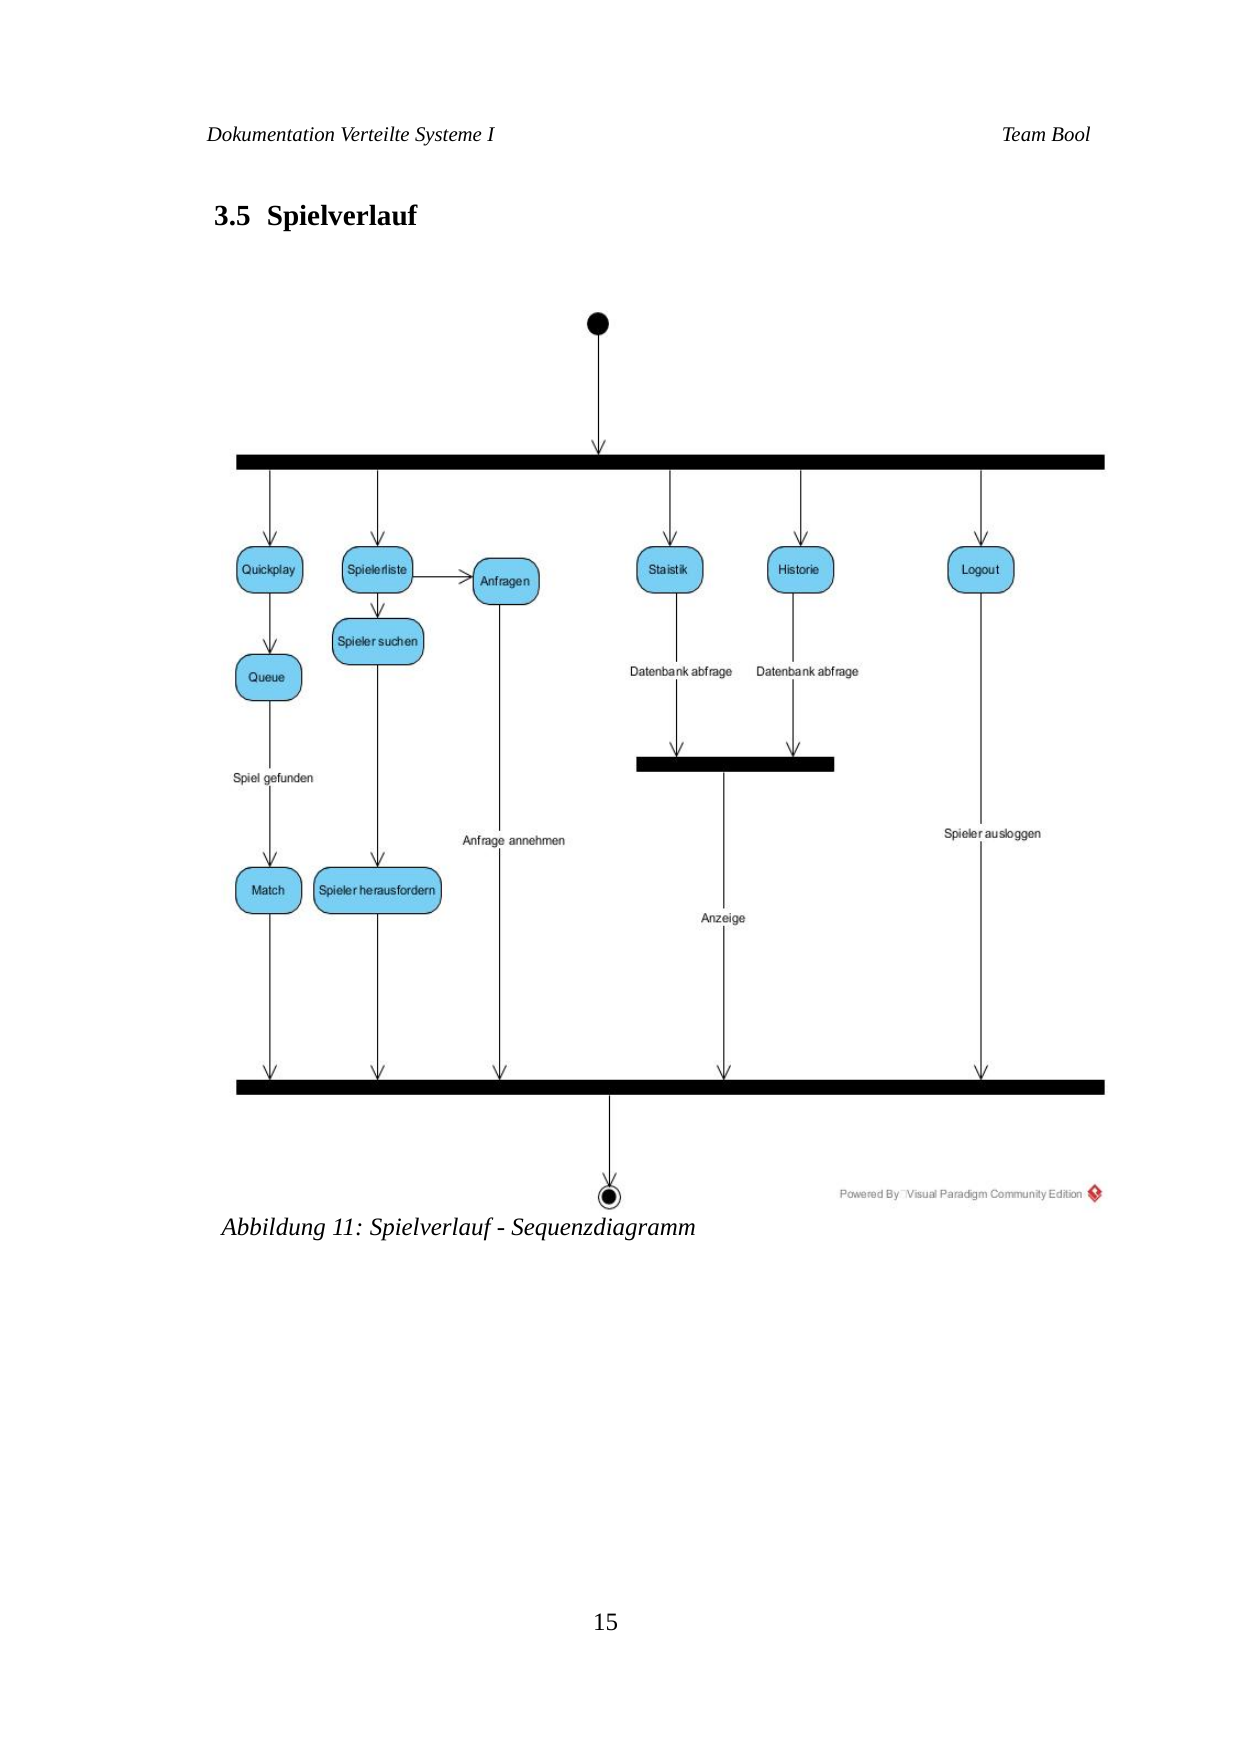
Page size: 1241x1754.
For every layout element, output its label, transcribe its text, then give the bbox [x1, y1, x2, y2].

text Abbildung 11: Spielverlauf - Sequenzdiagramm [221, 1213, 1107, 1241]
subtitle Spielverlauf [207, 198, 1122, 231]
picture [221, 310, 1108, 1213]
